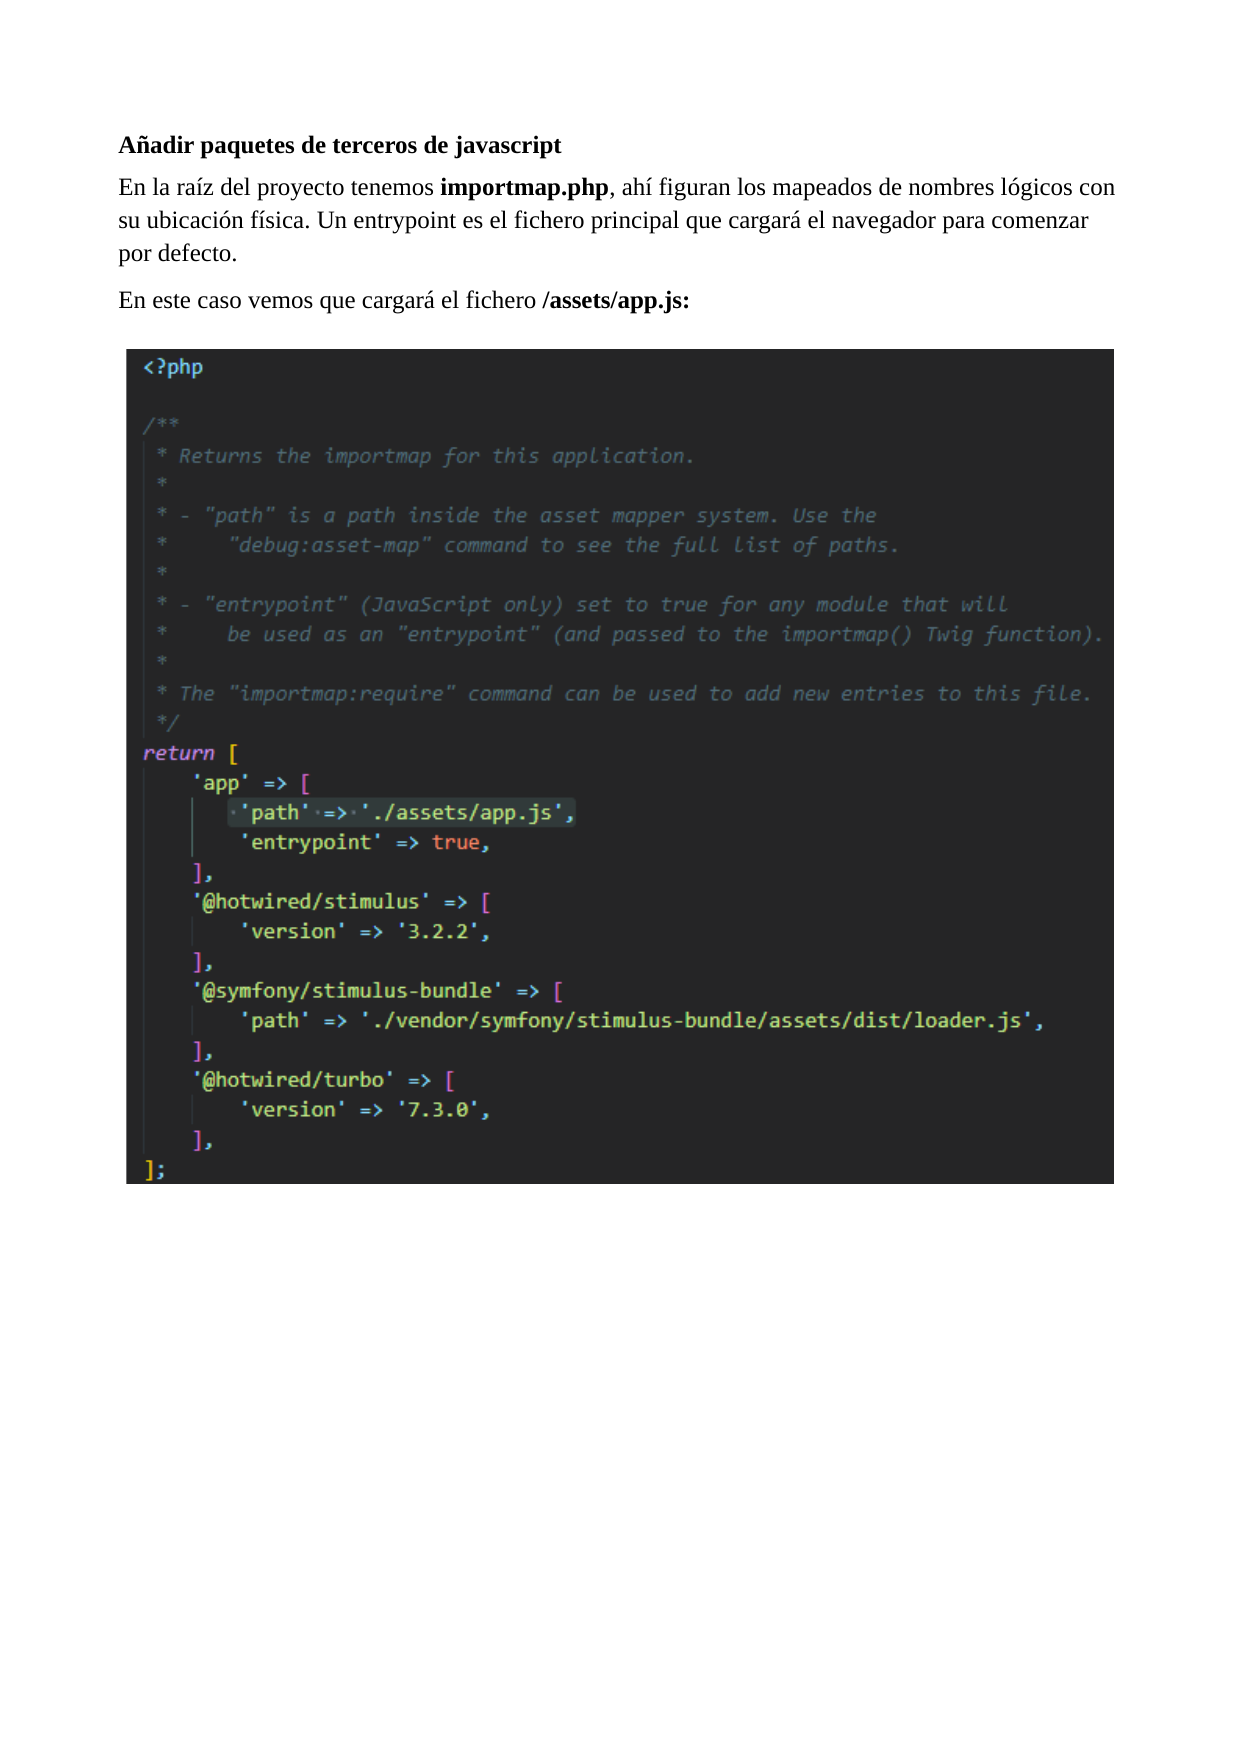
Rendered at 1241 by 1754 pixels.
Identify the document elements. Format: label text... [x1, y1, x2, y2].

subtitle Añadir paquetes de terceros de javascript [118, 131, 1122, 159]
text En la raíz del proyecto tenemos importmap.php, ahí figuran los mapeados de nombres lógicos con su ubicación física. Un entrypoint es el fichero principal que cargará el navegador para comenzar por defecto. [118, 172, 1122, 267]
text En este caso vemos que cargará el fichero /assets/app.js: [118, 286, 1122, 314]
picture [126, 349, 1114, 1184]
